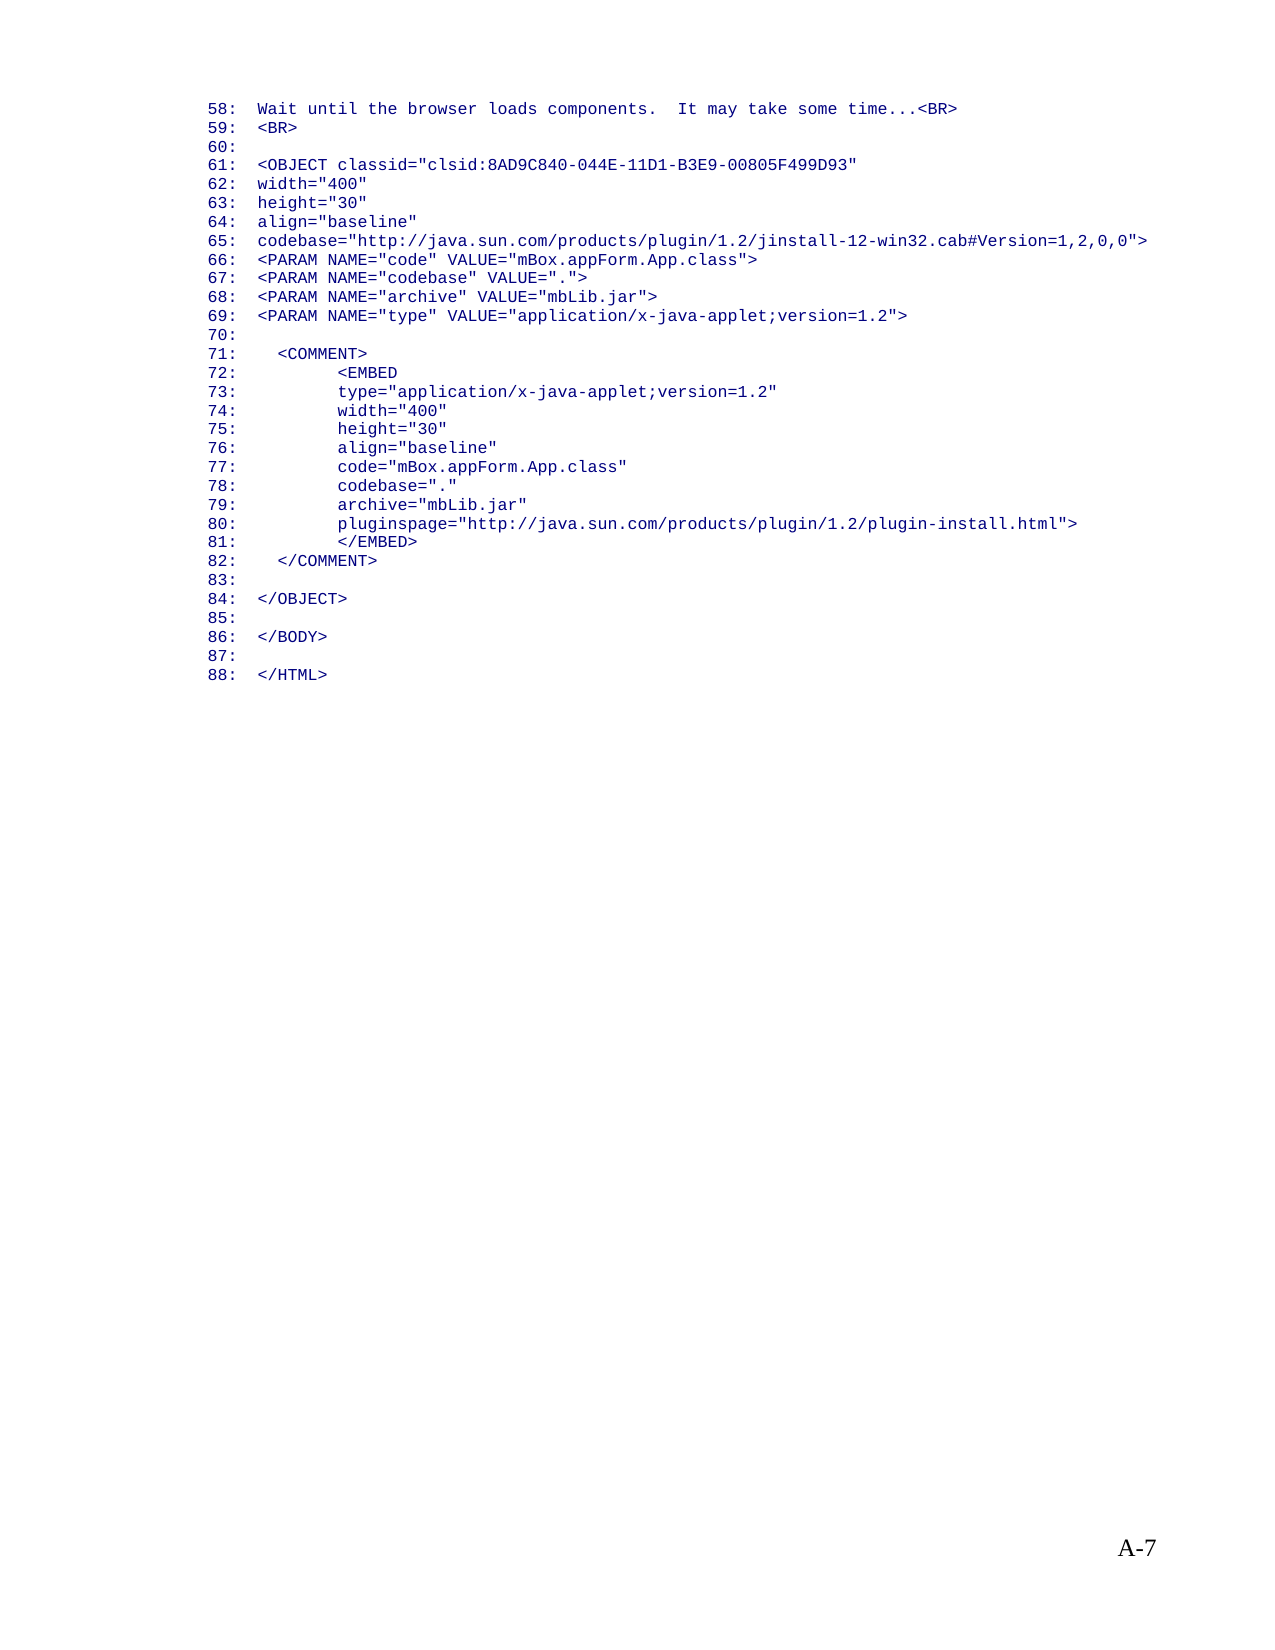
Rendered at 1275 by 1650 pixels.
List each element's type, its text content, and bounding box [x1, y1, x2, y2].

text 85: [207, 609, 1156, 628]
text 76: align="baseline" [207, 440, 1156, 459]
text 77: code="mBox.appForm.App.class" [207, 459, 1156, 477]
text 68: <PARAM NAME="archive" VALUE="mbLib.jar"> [207, 289, 1156, 308]
text 61: <OBJECT classid="clsid:8AD9C840-044E-11D1-B3E9-00805F499D93" [207, 157, 1156, 176]
text 65: codebase="http://java.sun.com/products/plugin/1.2/jinstall-12-win32.cab#Version=1,2,0,0"> [207, 232, 1156, 251]
text 69: <PARAM NAME="type" VALUE="application/x-java-applet;version=1.2"> [207, 308, 1156, 327]
text 73: type="application/x-java-applet;version=1.2" [207, 383, 1156, 402]
text 64: align="baseline" [207, 213, 1156, 232]
text 62: width="400" [207, 176, 1156, 195]
text 86: </BODY> [207, 628, 1156, 647]
text 67: <PARAM NAME="codebase" VALUE="."> [207, 270, 1156, 289]
text 72: <EMBED [207, 364, 1156, 383]
text 70: [207, 327, 1156, 346]
text 82: </COMMENT> [207, 553, 1156, 572]
text 88: </HTML> [207, 666, 1156, 685]
text 78: codebase="." [207, 477, 1156, 496]
text 83: [207, 572, 1156, 591]
text 80: pluginspage="http://java.sun.com/products/plugin/1.2/plugin-install.html"> [207, 515, 1156, 534]
text 63: height="30" [207, 195, 1156, 213]
text 84: </OBJECT> [207, 591, 1156, 609]
text 79: archive="mbLib.jar" [207, 496, 1156, 515]
text 75: height="30" [207, 421, 1156, 440]
text 81: </EMBED> [207, 534, 1156, 553]
text 74: width="400" [207, 402, 1156, 421]
text 66: <PARAM NAME="code" VALUE="mBox.appForm.App.class"> [207, 251, 1156, 270]
text 71: <COMMENT> [207, 346, 1156, 364]
text 87: [207, 647, 1156, 666]
text 59: <BR> [207, 119, 1156, 138]
text 60: [207, 138, 1156, 157]
text 58: Wait until the browser loads components. It may take some time...<BR> [207, 100, 1156, 119]
